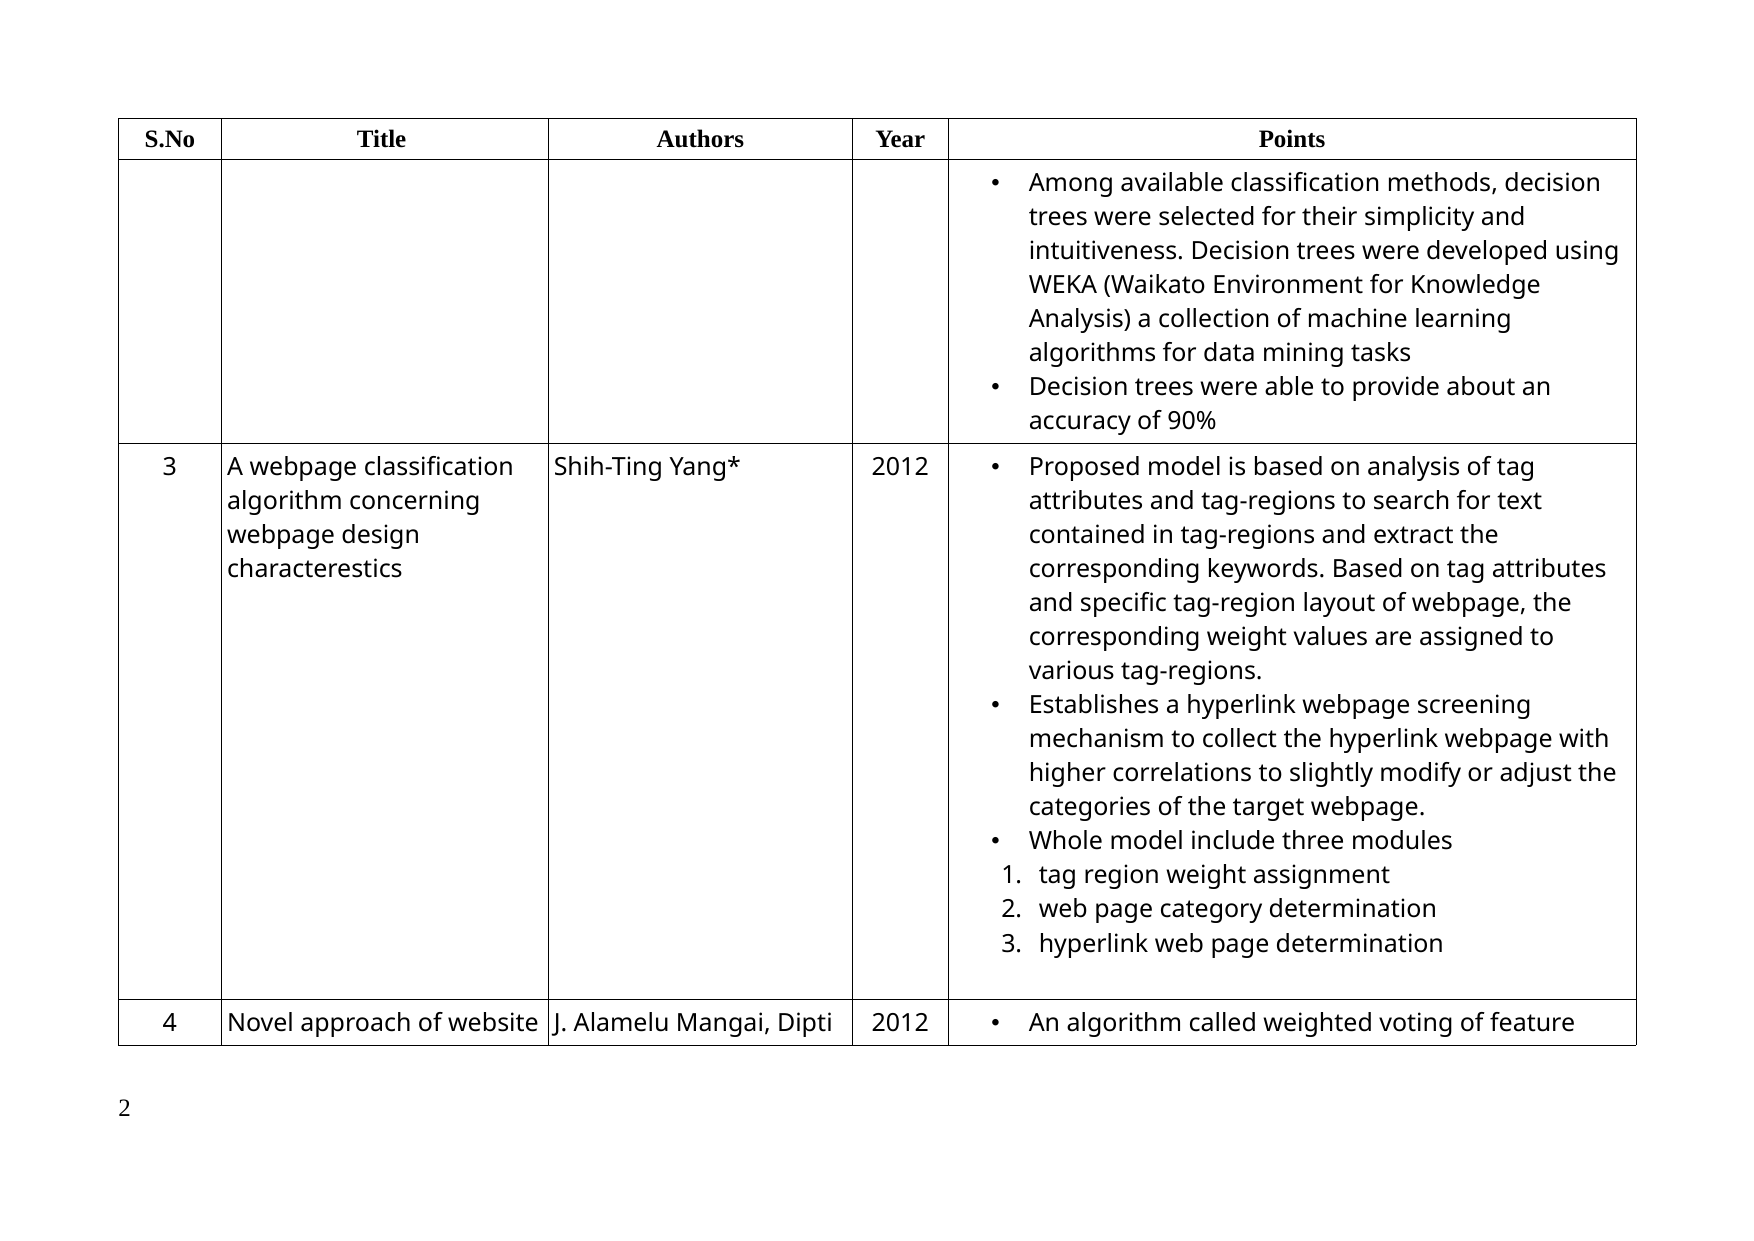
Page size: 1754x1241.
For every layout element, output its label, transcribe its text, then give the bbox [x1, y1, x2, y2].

table_cell J. Alamelu Mangai, Dipti [549, 1000, 852, 1045]
table_cell [119, 160, 221, 442]
table_header S.No [119, 119, 221, 158]
table_cell [549, 160, 852, 442]
table_header Authors [549, 119, 852, 158]
table_cell An algorithm called weighted voting of feature intervals has been proposed. The classifier based on this algorithm will first discretizes the web page features using a supervised disctretization algorithm which identifies the number of intervals each feature has to be discretized automatically. Each feature is then made to predict the class of the corresponding feature in the test web page using the class distribution of its intervals. The final class of the test web page is predicted by aggregating the weighted vote of each feature. Experiments done on a benchmarking data set called WebKB has shown good classification accuracy when compared with many of the existing classifiers. [949, 1000, 1636, 1045]
table_cell [222, 160, 548, 442]
table_header Title [222, 119, 548, 158]
table_cell 2012 [853, 1000, 948, 1045]
table_cell Shih-Ting Yang* [549, 444, 852, 999]
table_cell 2012 [853, 444, 948, 999]
table_header Year [853, 119, 948, 158]
table_cell A webpage classification algorithm concerning webpage design characterestics [222, 444, 548, 999]
table_cell [853, 160, 948, 442]
table_cell Proposed model is based on analysis of tag attributes and tag-regions to search for text contained in tag-regions and extract the corresponding keywords. Based on tag attributes and specific tag-region layout of webpage, the corresponding weight values are assigned to various tag-regions. Establishes a hyperlink webpage screening mechanism to collect the hyperlink webpage with higher correlations to slightly modify or adjust the categories of the target webpage. Whole model include three modules tag region weight assignment web page category determination hyperlink web page determination [949, 444, 1636, 999]
table_cell Object Attribute Table(OAT) is made on the basis of statistical information of websites(such as number of videos,number of images,number of external links,number of external images,length of website...) Among available classification methods, decision trees were selected for their simplicity and intuitiveness. Decision trees were developed using WEKA (Waikato Environment for Knowledge Analysis) a collection of machine learning algorithms for data mining tasks Decision trees were able to provide about an accuracy of 90% [949, 160, 1636, 442]
table_cell 4 [119, 1000, 221, 1045]
table_cell Novel approach of website [222, 1000, 548, 1045]
table_header Points [949, 119, 1636, 158]
table_cell 3 [119, 444, 221, 999]
